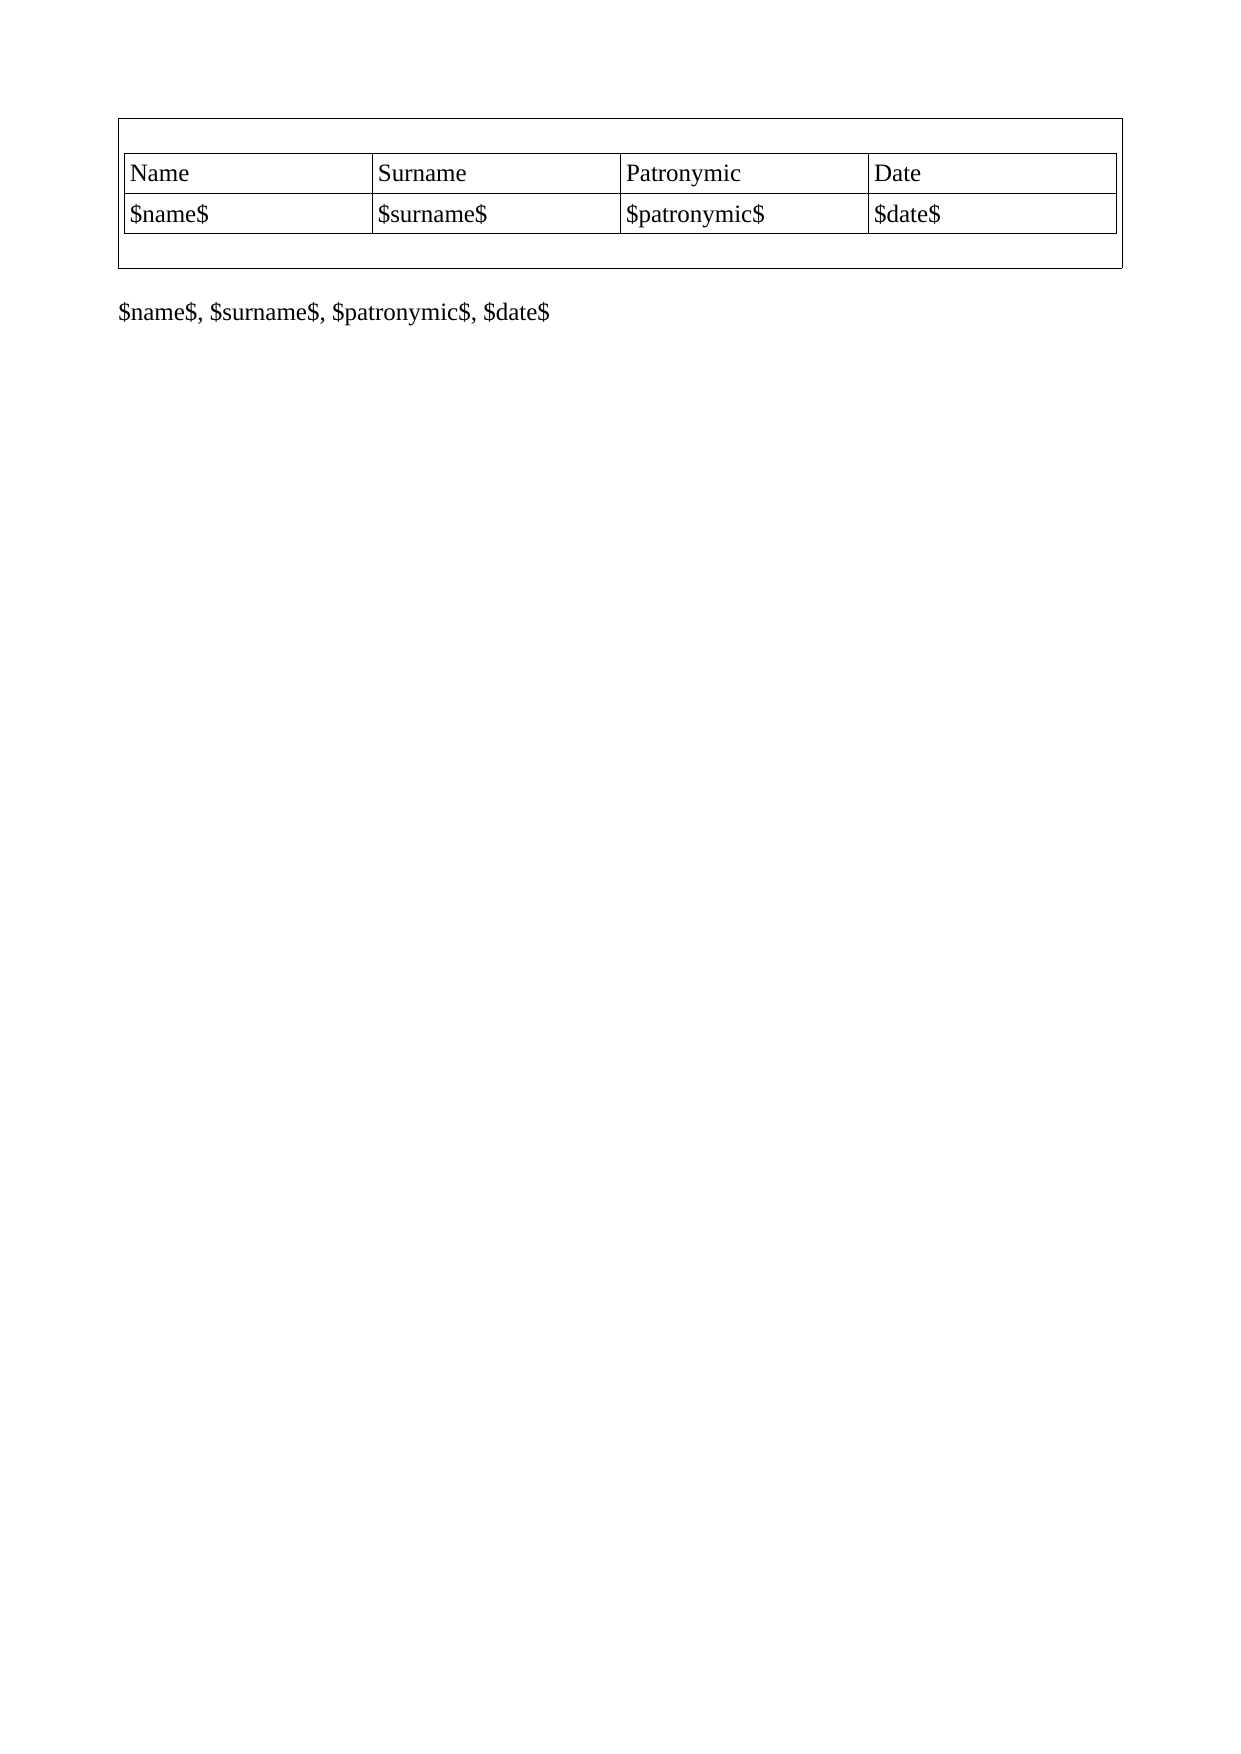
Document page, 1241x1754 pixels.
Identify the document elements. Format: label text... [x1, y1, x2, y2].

table_header Name [125, 154, 372, 193]
table_header Patronymic [621, 154, 868, 193]
table_cell $name$ [125, 194, 372, 233]
table_cell $surname$ [373, 194, 620, 233]
text $name$, $surname$, $patronymic$, $date$ [118, 297, 1122, 326]
table_header Date [869, 154, 1116, 193]
table_header [119, 119, 1122, 268]
table_cell $date$ [869, 194, 1116, 233]
table_cell $patronymic$ [621, 194, 868, 233]
table_header Surname [373, 154, 620, 193]
